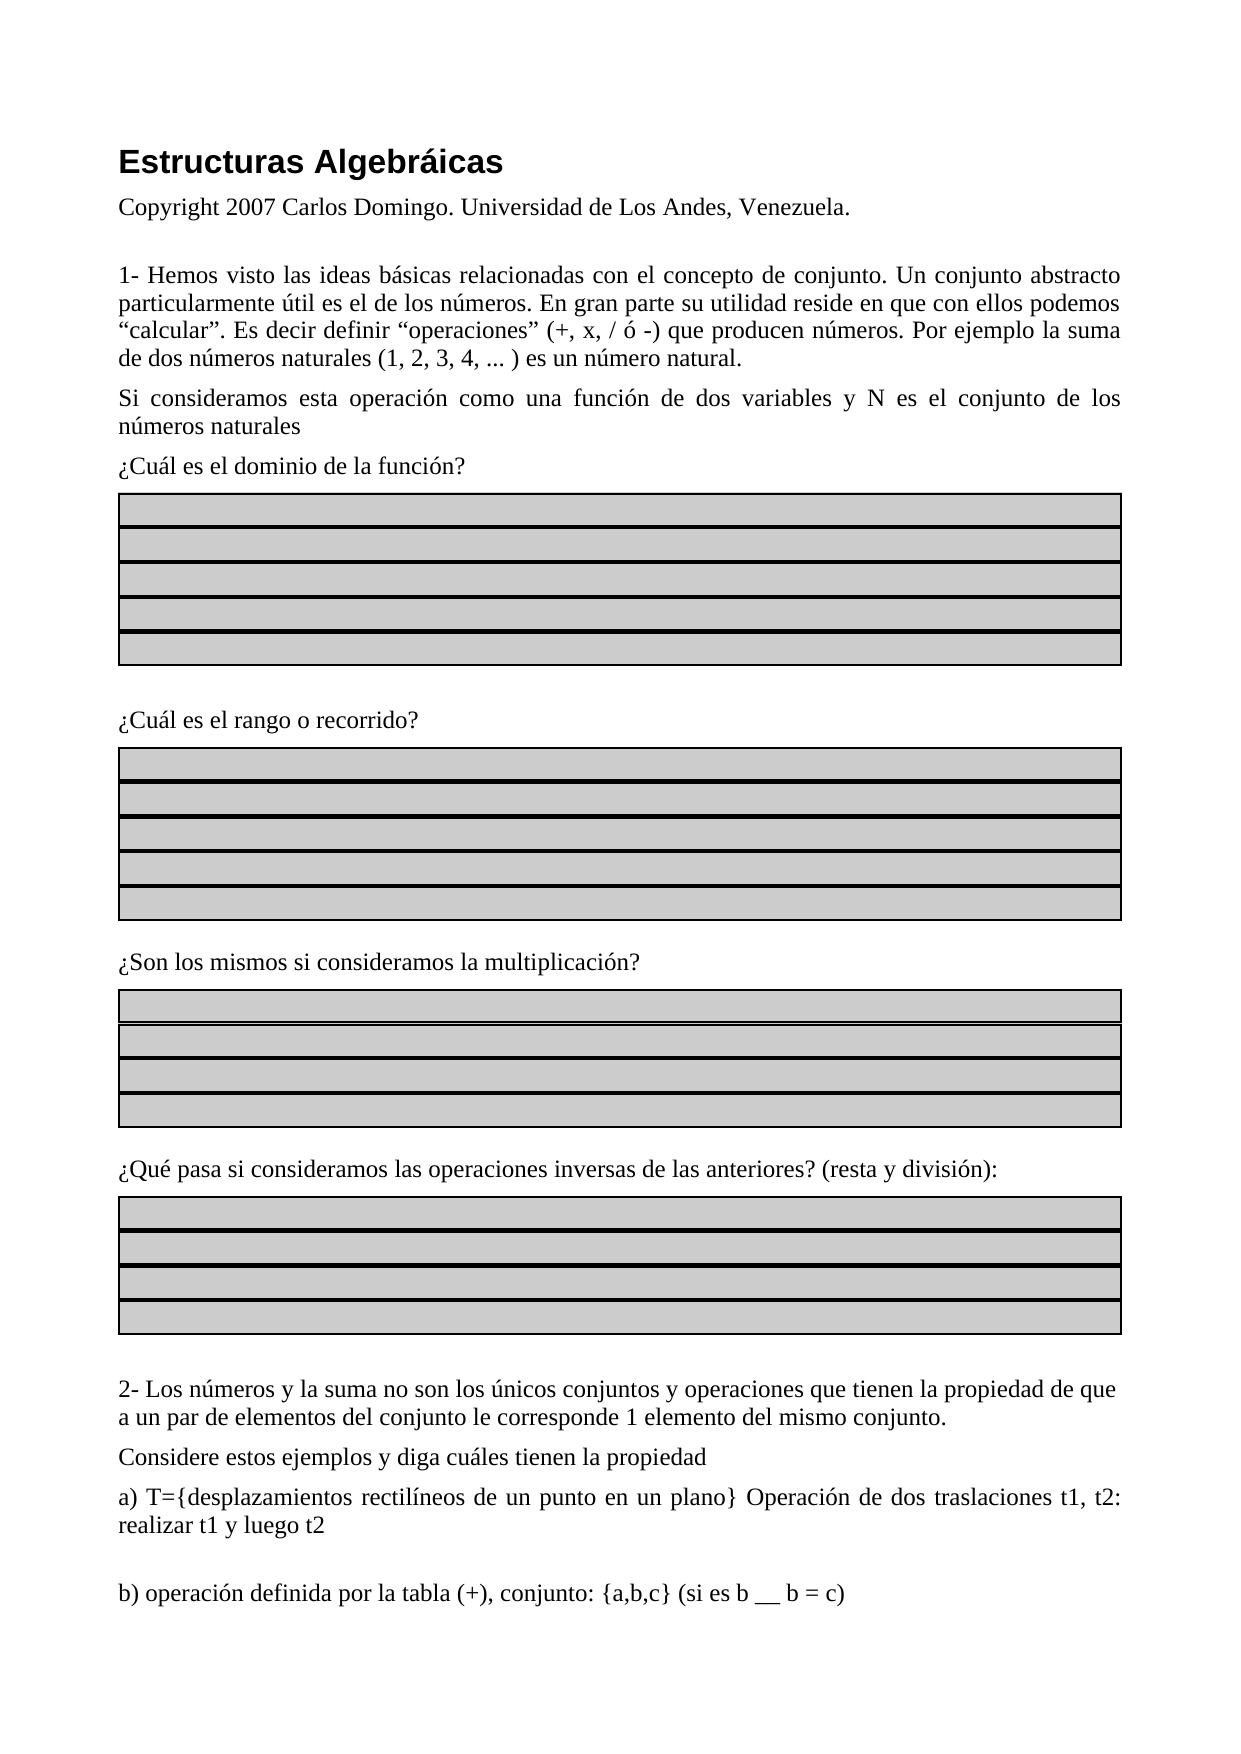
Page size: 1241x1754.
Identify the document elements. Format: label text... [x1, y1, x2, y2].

text Copyright 2007 Carlos Domingo. Universidad de Los Andes, Venezuela. [118, 193, 1122, 221]
text 1- Hemos visto las ideas básicas relacionadas con el concepto de conjunto. Un conjunto abstracto particularmente útil es el de los números. En gran parte su utilidad reside en que con ellos podemos “calcular”. Es decir definir “operaciones” (+, x, / ó -) que producen números. Por ejemplo la suma de dos números naturales (1, 2, 3, 4, ... ) es un número natural. [118, 233, 1122, 372]
text b) operación definida por la tabla (+), conjunto: {a,b,c} (si es b __ b = c) [118, 1551, 1122, 1607]
text ¿Cuál es el rango o recorrido? [118, 707, 1122, 734]
text ¿Cuál es el dominio de la función? [118, 452, 1122, 480]
text 2- Los números y la suma no son los únicos conjuntos y operaciones que tienen la propiedad de que a un par de elementos del conjunto le corresponde 1 elemento del mismo conjunto. [118, 1375, 1122, 1431]
text ¿Qué pasa si consideramos las operaciones inversas de las anteriores? (resta y división): [118, 1128, 1122, 1183]
text Si consideramos esta operación como una función de dos variables y N es el conjunto de los números naturales [118, 384, 1122, 440]
subtitle Estructuras Algebráicas [118, 143, 1122, 181]
text ¿Son los mismos si consideramos la multiplicación? [118, 921, 1122, 976]
text a) T={desplazamientos rectilíneos de un punto en un plano} Operación de dos traslaciones t1, t2: realizar t1 y luego t2 [118, 1483, 1122, 1539]
text Considere estos ejemplos y diga cuáles tienen la propiedad [118, 1443, 1122, 1471]
